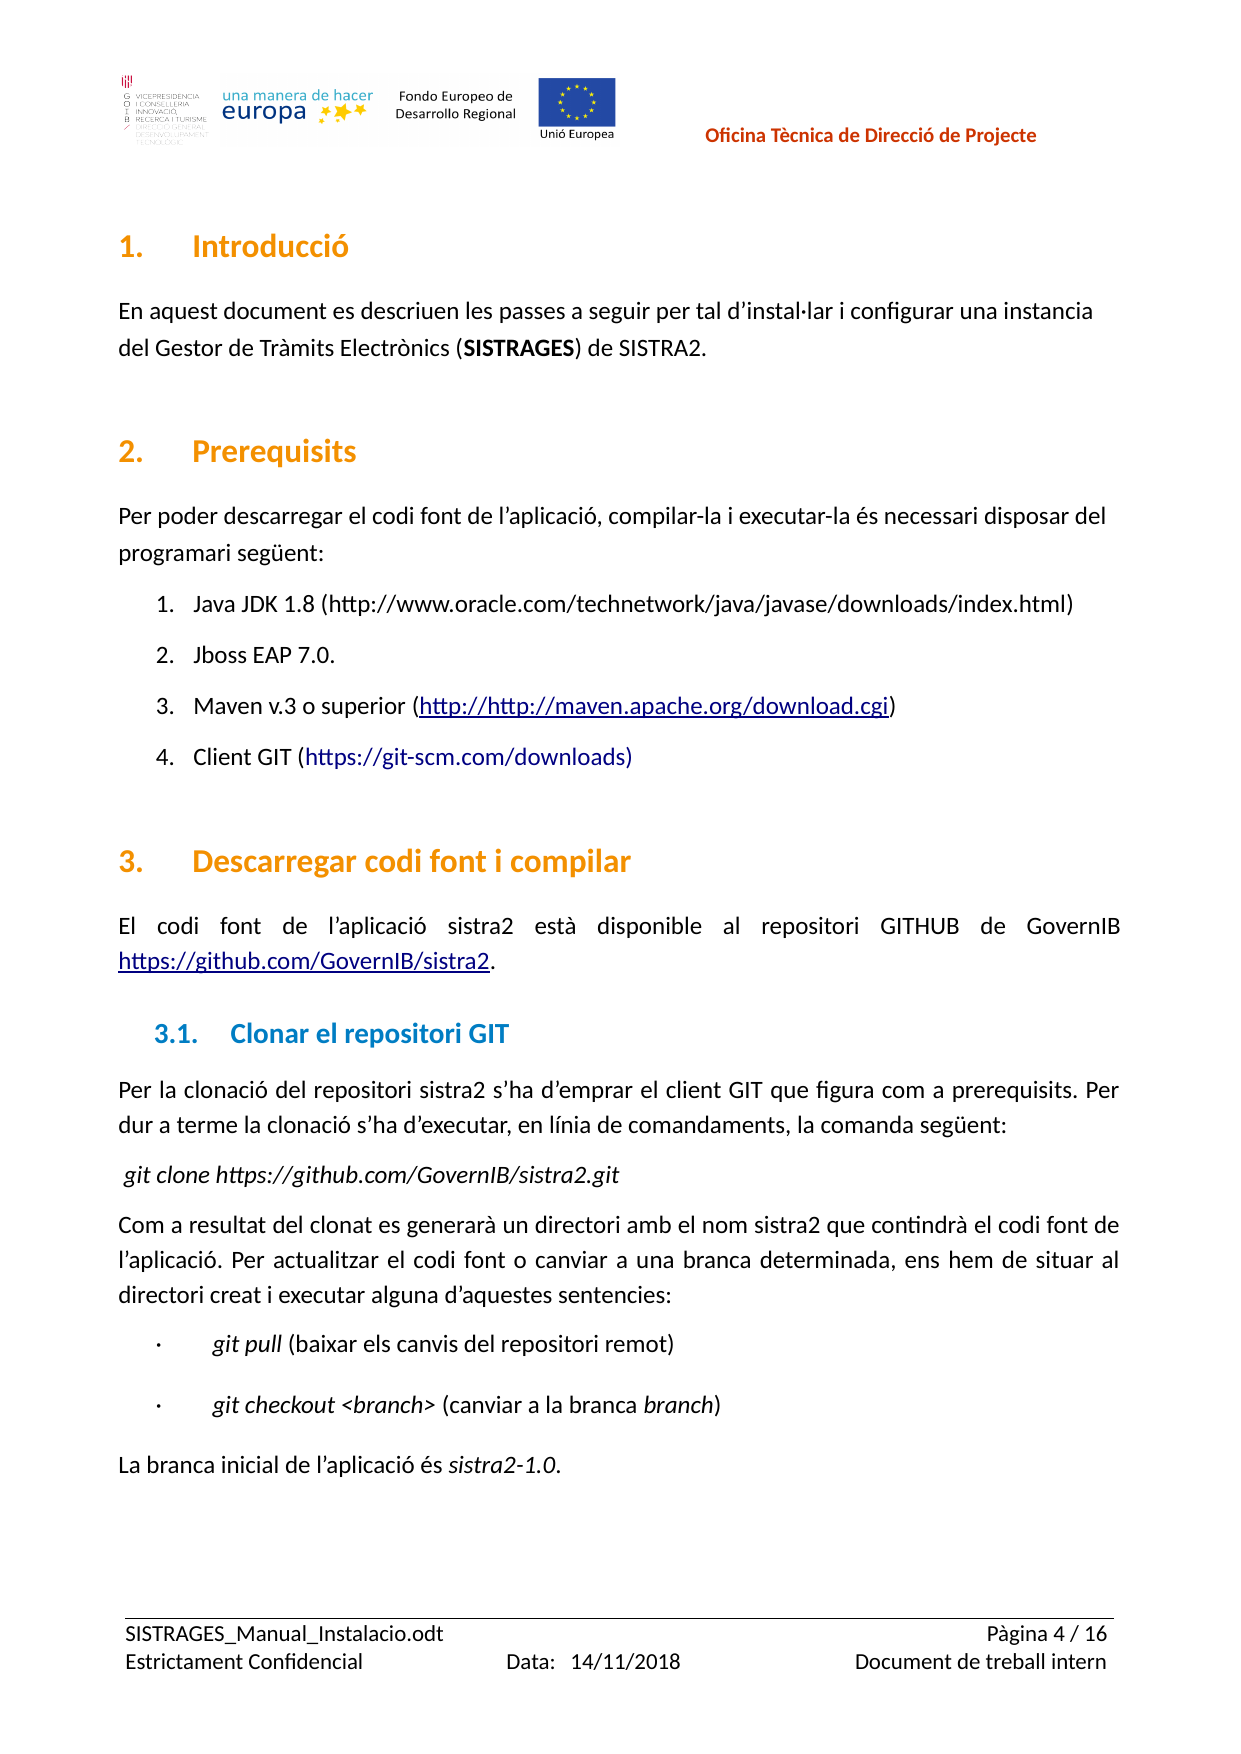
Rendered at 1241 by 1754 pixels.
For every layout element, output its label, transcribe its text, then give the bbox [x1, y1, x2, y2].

text La branca inicial de l’aplicació és sistra2-1.0. [118, 1449, 1122, 1479]
text El codi font de l’aplicació sistra2 està disponible al repositori GITHUB de GovernIB https://github.com/GovernIB/sistra2. [118, 910, 1122, 976]
text · git checkout <branch> (canviar a la branca branch) [155, 1389, 1122, 1419]
picture [118, 73, 213, 147]
subtitle Prerequisits [118, 430, 1122, 471]
subtitle Descarregar codi font i compilar [118, 840, 1122, 881]
text Per la clonació del repositori sistra2 s’ha d’emprar el client GIT que figura com a prerequisits. Per dur a terme la clonació s’ha d’executar, en línia de comandaments, la comanda següent: [118, 1075, 1122, 1140]
list Java JDK 1.8 (http://www.oracle.com/technetwork/java/javase/downloads/index.html) [156, 588, 1122, 619]
text Com a resultat del clonat es generarà un directori amb el nom sistra2 que contindrà el codi font de l’aplicació. Per actualitzar el codi font o canviar a una branca determinada, ens hem de situar al directori creat i executar alguna d’aquestes sentencies: [118, 1209, 1122, 1309]
list Jboss EAP 7.0. [156, 639, 1122, 670]
subtitle Introducció [118, 225, 1122, 266]
text En aquest document es descriuen les passes a seguir per tal d’instal·lar i configurar una instancia del Gestor de Tràmits Electrònics (SISTRAGES) de SISTRA2. [118, 295, 1122, 362]
list Client GIT (https://git-scm.com/downloads) [156, 742, 1122, 772]
list Maven v.3 o superior (http://http://maven.apache.org/download.cgi) [156, 690, 1122, 721]
text · git pull (baixar els canvis del repositori remot) [155, 1328, 1122, 1359]
subtitle Clonar el repositori GIT [153, 1015, 1122, 1051]
text git clone https://github.com/GovernIB/sistra2.git [118, 1159, 1122, 1190]
picture [219, 73, 621, 147]
text Per poder descarregar el codi font de l’aplicació, compilar-la i executar-la és necessari disposar del programari següent: [118, 500, 1122, 567]
